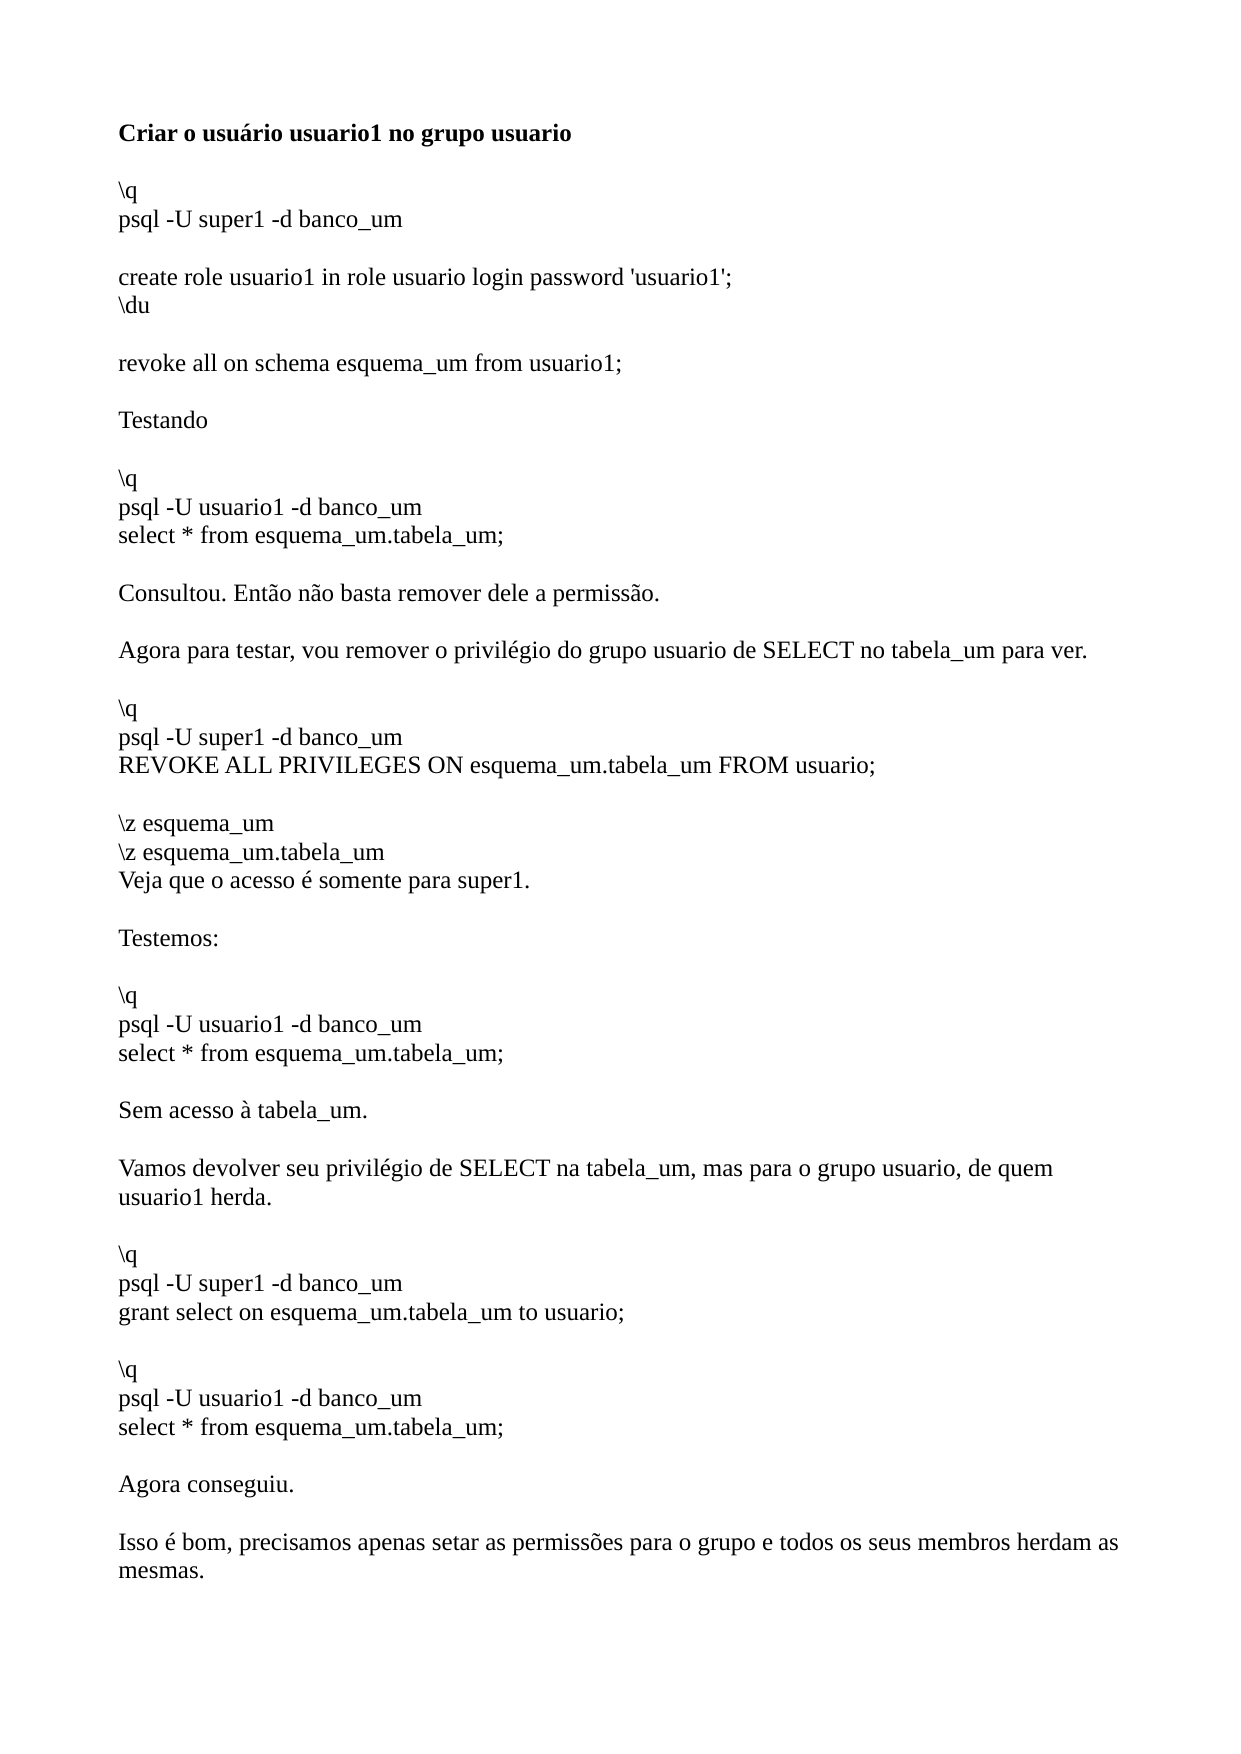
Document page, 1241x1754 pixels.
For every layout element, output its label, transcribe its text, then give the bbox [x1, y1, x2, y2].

text select * from esquema_um.tabela_um; [118, 1038, 1122, 1067]
text \du [118, 291, 1122, 319]
text psql -U super1 -d banco_um [118, 204, 1122, 233]
text psql -U usuario1 -d banco_um [118, 492, 1122, 521]
text Consultou. Então não basta remover dele a permissão. [118, 578, 1122, 607]
text revoke all on schema esquema_um from usuario1; [118, 348, 1122, 377]
text Isso é bom, precisamos apenas setar as permissões para o grupo e todos os seus membros herdam as mesmas. [118, 1527, 1122, 1584]
text \z esquema_um [118, 808, 1122, 837]
text \q [118, 693, 1122, 722]
text select * from esquema_um.tabela_um; [118, 521, 1122, 549]
text Sem acesso à tabela_um. [118, 1096, 1122, 1124]
text Testemos: [118, 923, 1122, 952]
text \q [118, 176, 1122, 204]
text create role usuario1 in role usuario login password 'usuario1'; [118, 262, 1122, 291]
text Vamos devolver seu privilégio de SELECT na tabela_um, mas para o grupo usuario, de quem usuario1 herda. [118, 1153, 1122, 1211]
text \q [118, 463, 1122, 492]
text grant select on esquema_um.tabela_um to usuario; [118, 1297, 1122, 1326]
text Testando [118, 406, 1122, 434]
text \q [118, 981, 1122, 1009]
text psql -U super1 -d banco_um [118, 1268, 1122, 1297]
text Agora para testar, vou remover o privilégio do grupo usuario de SELECT no tabela_um para ver. [118, 636, 1122, 664]
text select * from esquema_um.tabela_um; [118, 1412, 1122, 1441]
text psql -U usuario1 -d banco_um [118, 1383, 1122, 1412]
text \q [118, 1354, 1122, 1383]
text \q [118, 1239, 1122, 1268]
text \z esquema_um.tabela_um [118, 837, 1122, 866]
text Agora conseguiu. [118, 1469, 1122, 1498]
text REVOKE ALL PRIVILEGES ON esquema_um.tabela_um FROM usuario; [118, 751, 1122, 779]
text Criar o usuário usuario1 no grupo usuario [118, 118, 1122, 147]
text psql -U usuario1 -d banco_um [118, 1009, 1122, 1038]
text Veja que o acesso é somente para super1. [118, 866, 1122, 894]
text psql -U super1 -d banco_um [118, 722, 1122, 751]
